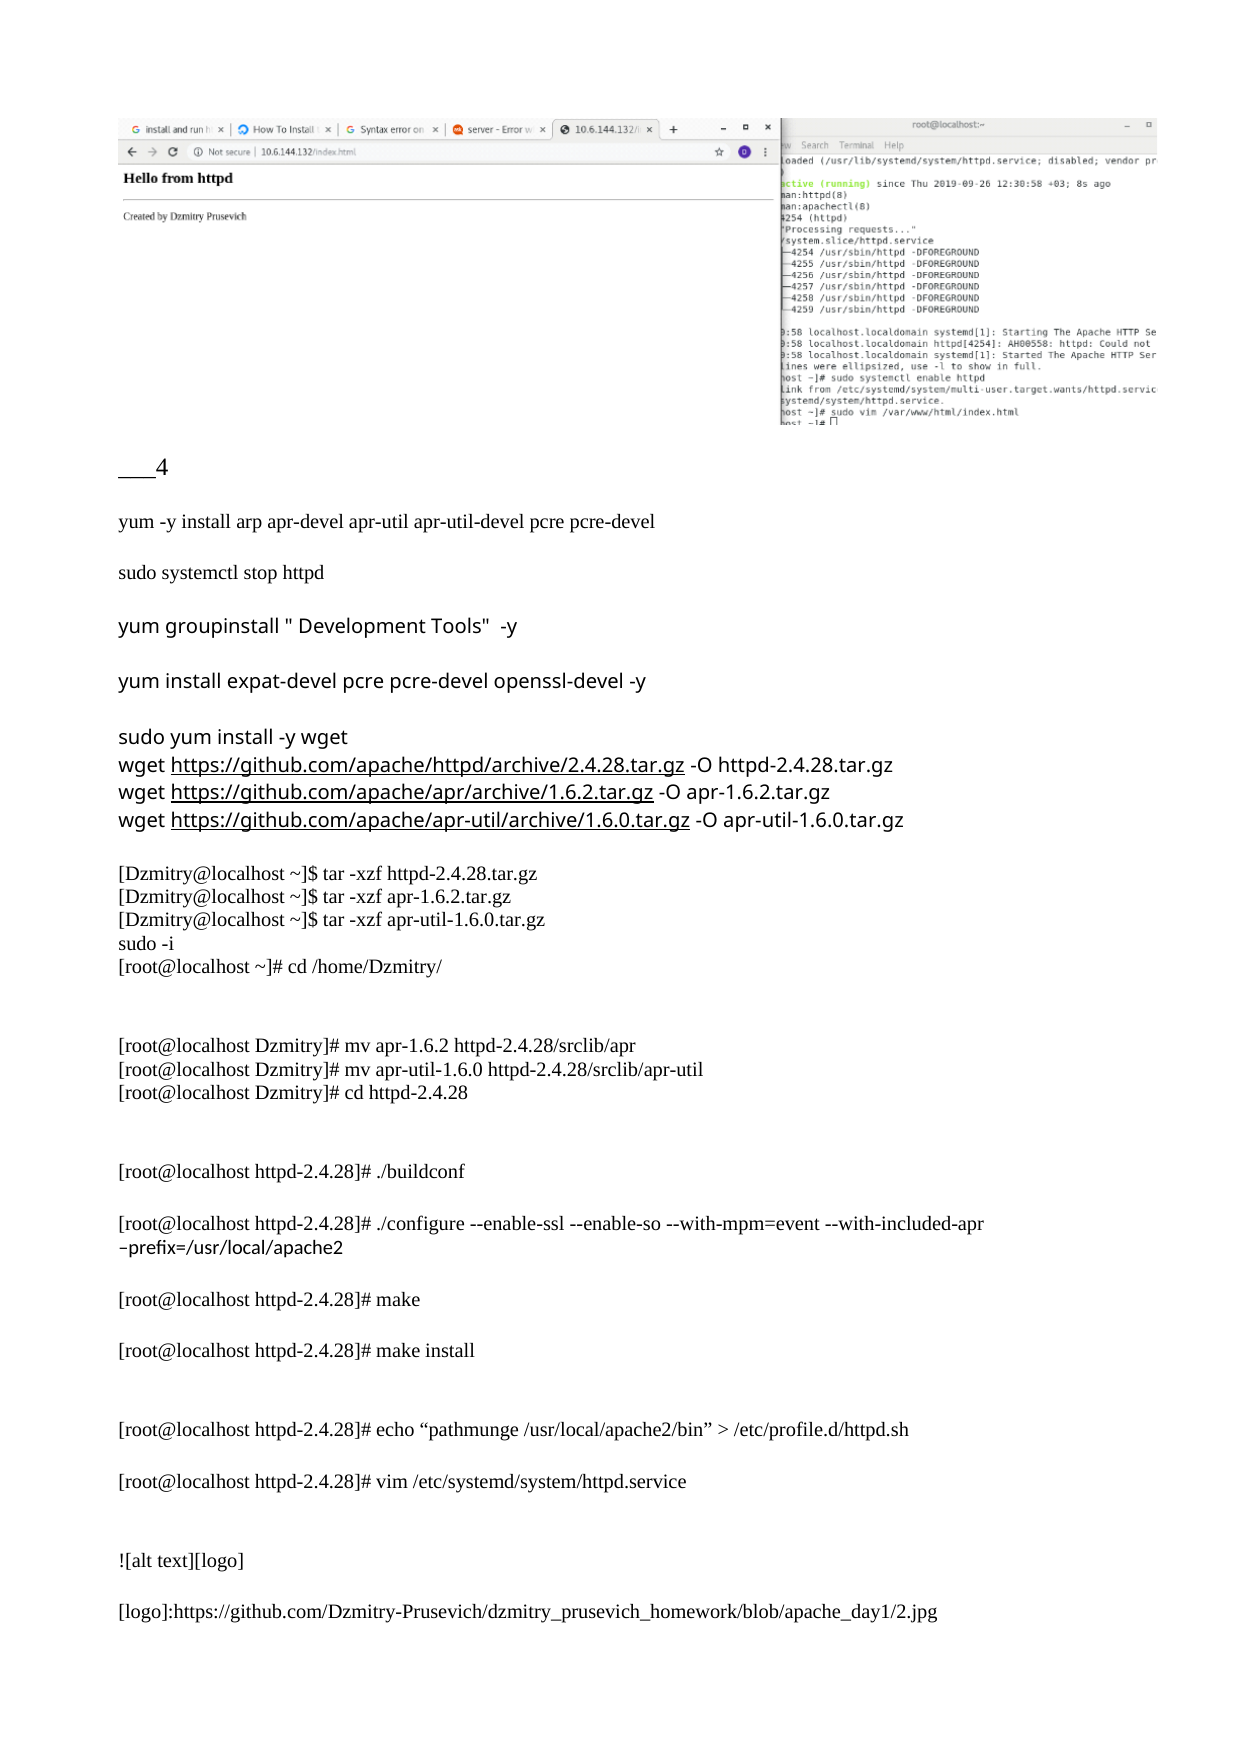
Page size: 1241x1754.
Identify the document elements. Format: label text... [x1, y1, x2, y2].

text wget https://github.com/apache/httpd/archive/2.4.28.tar.gz -O httpd-2.4.28.tar.gz [118, 750, 1122, 778]
text sudo yum install -y wget [118, 723, 1122, 750]
text [logo]:https://github.com/Dzmitry-Prusevich/dzmitry_prusevich_homework/blob/apache_day1/2.jpg [118, 1600, 1122, 1623]
text [root@localhost httpd-2.4.28]# ./configure --enable-ssl --enable-so --with-mpm=event --with-included-apr –prefix=/usr/local/apache2 [118, 1211, 1122, 1259]
text [Dzmitry@localhost ~]$ tar -xzf apr-1.6.2.tar.gz [118, 884, 1122, 908]
text sudo systemctl stop httpd [118, 561, 1122, 584]
text [Dzmitry@localhost ~]$ tar -xzf httpd-2.4.28.tar.gz [118, 861, 1122, 884]
text wget https://github.com/apache/apr/archive/1.6.2.tar.gz -O apr-1.6.2.tar.gz [118, 778, 1122, 805]
text [root@localhost httpd-2.4.28]# ./buildconf [118, 1160, 1122, 1183]
text [root@localhost Dzmitry]# mv apr-1.6.2 httpd-2.4.28/srclib/apr [118, 1034, 1122, 1057]
text wget https://github.com/apache/apr-util/archive/1.6.0.tar.gz -O apr-util-1.6.0.tar.gz [118, 805, 1122, 833]
text sudo -i [118, 931, 1122, 954]
text [root@localhost Dzmitry]# mv apr-util-1.6.0 httpd-2.4.28/srclib/apr-util [118, 1057, 1122, 1080]
text yum groupinstall " Development Tools" -y [118, 612, 1122, 639]
text [root@localhost ~]# cd /home/Dzmitry/ [118, 954, 1122, 978]
text [root@localhost httpd-2.4.28]# make install [118, 1338, 1122, 1362]
text [Dzmitry@localhost ~]$ tar -xzf apr-util-1.6.0.tar.gz [118, 908, 1122, 931]
text [root@localhost httpd-2.4.28]# make [118, 1287, 1122, 1311]
text ___4 [118, 452, 1122, 481]
text ![alt text][logo] [118, 1549, 1122, 1572]
text [root@localhost Dzmitry]# cd httpd-2.4.28 [118, 1080, 1122, 1104]
text yum install expat-devel pcre pcre-devel openssl-devel -y [118, 667, 1122, 695]
text [root@localhost httpd-2.4.28]# echo “pathmunge /usr/local/apache2/bin” > /etc/profile.d/httpd.sh [118, 1418, 1122, 1441]
text yum -y install arp apr-devel apr-util apr-util-devel pcre pcre-devel [118, 509, 1122, 532]
text [root@localhost httpd-2.4.28]# vim /etc/systemd/system/httpd.service [118, 1469, 1122, 1493]
